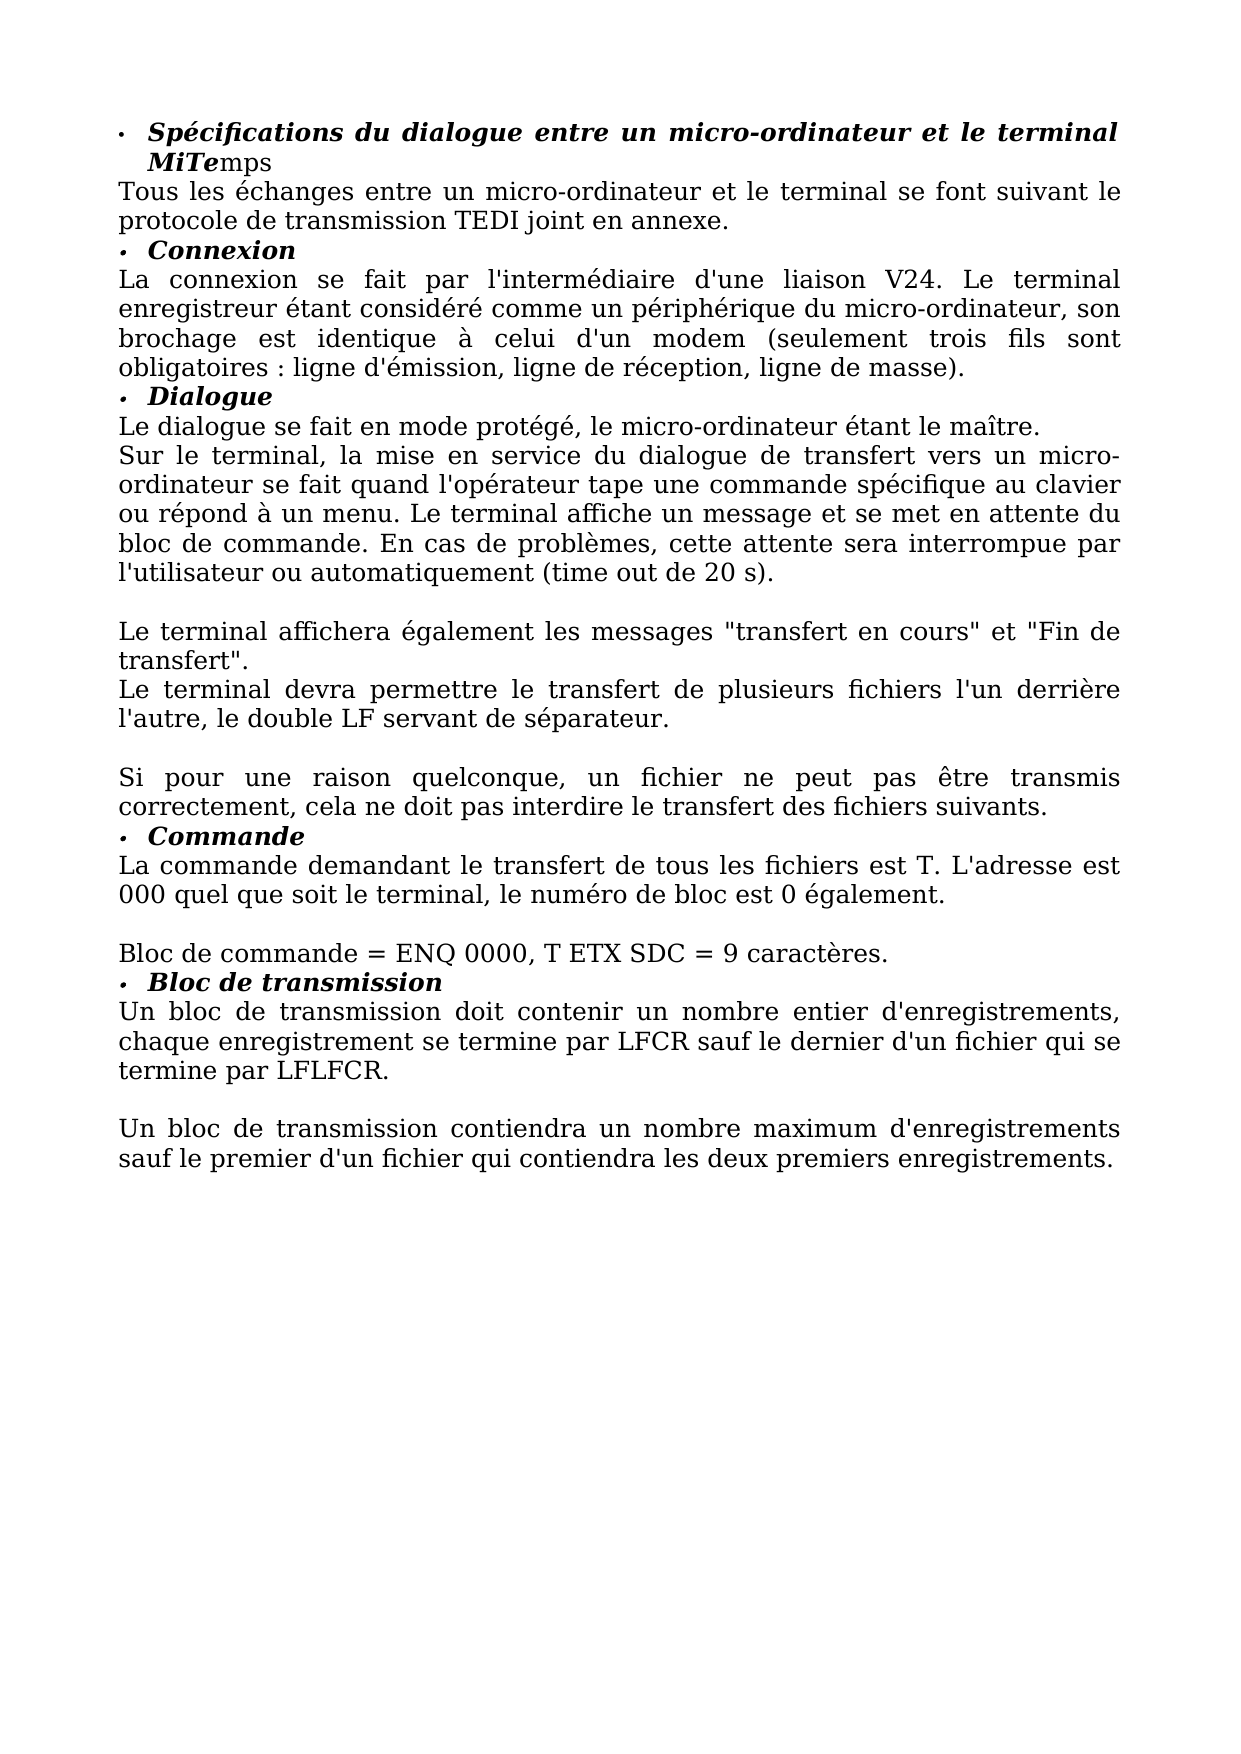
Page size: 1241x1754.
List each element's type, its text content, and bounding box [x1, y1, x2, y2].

text Tous les échanges entre un micro-ordinateur et le terminal se font suivant le protocole de transmission TEDI joint en annexe. [118, 177, 1122, 236]
text La commande demandant le transfert de tous les fichiers est T. L'adresse est 000 quel que soit le terminal, le numéro de bloc est 0 également. [118, 851, 1122, 909]
text Sur le terminal, la mise en service du dialogue de transfert vers un micro-ordinateur se fait quand l'opérateur tape une commande spécifique au clavier ou répond à un menu. Le terminal affiche un message et se met en attente du bloc de commande. En cas de problèmes, cette attente sera interrompue par l'utilisateur ou automatiquement (time out de 20 s). [118, 441, 1122, 587]
list Connexion [118, 236, 1122, 265]
text Un bloc de transmission doit contenir un nombre entier d'enregistrements, chaque enregistrement se termine par LFCR sauf le dernier d'un fichier qui se termine par LFLFCR. [118, 998, 1122, 1085]
text La connexion se fait par l'intermédiaire d'une liaison V24. Le terminal enregistreur étant considéré comme un périphérique du micro-ordinateur, son brochage est identique à celui d'un modem (seulement trois fils sont obligatoires : ligne d'émission, ligne de réception, ligne de masse). [118, 265, 1122, 382]
list Bloc de transmission [118, 968, 1122, 998]
text Le dialogue se fait en mode protégé, le micro-ordinateur étant le maître. [118, 412, 1122, 441]
text Le terminal devra permettre le transfert de plusieurs fichiers l'un derrière l'autre, le double LF servant de séparateur. [118, 675, 1122, 734]
list Spécifications du dialogue entre un micro-ordinateur et le terminal MiTemps [118, 118, 1122, 177]
text Un bloc de transmission contiendra un nombre maximum d'enregistrements sauf le premier d'un fichier qui contiendra les deux premiers enregistrements. [118, 1115, 1122, 1173]
text Le terminal affichera également les messages "transfert en cours" et "Fin de transfert". [118, 617, 1122, 675]
list Commande [118, 822, 1122, 851]
text Si pour une raison quelconque, un fichier ne peut pas être transmis correctement, cela ne doit pas interdire le transfert des fichiers suivants. [118, 763, 1122, 822]
list Dialogue [118, 382, 1122, 412]
text Bloc de commande = ENQ 0000, T ETX SDC = 9 caractères. [118, 939, 1122, 968]
